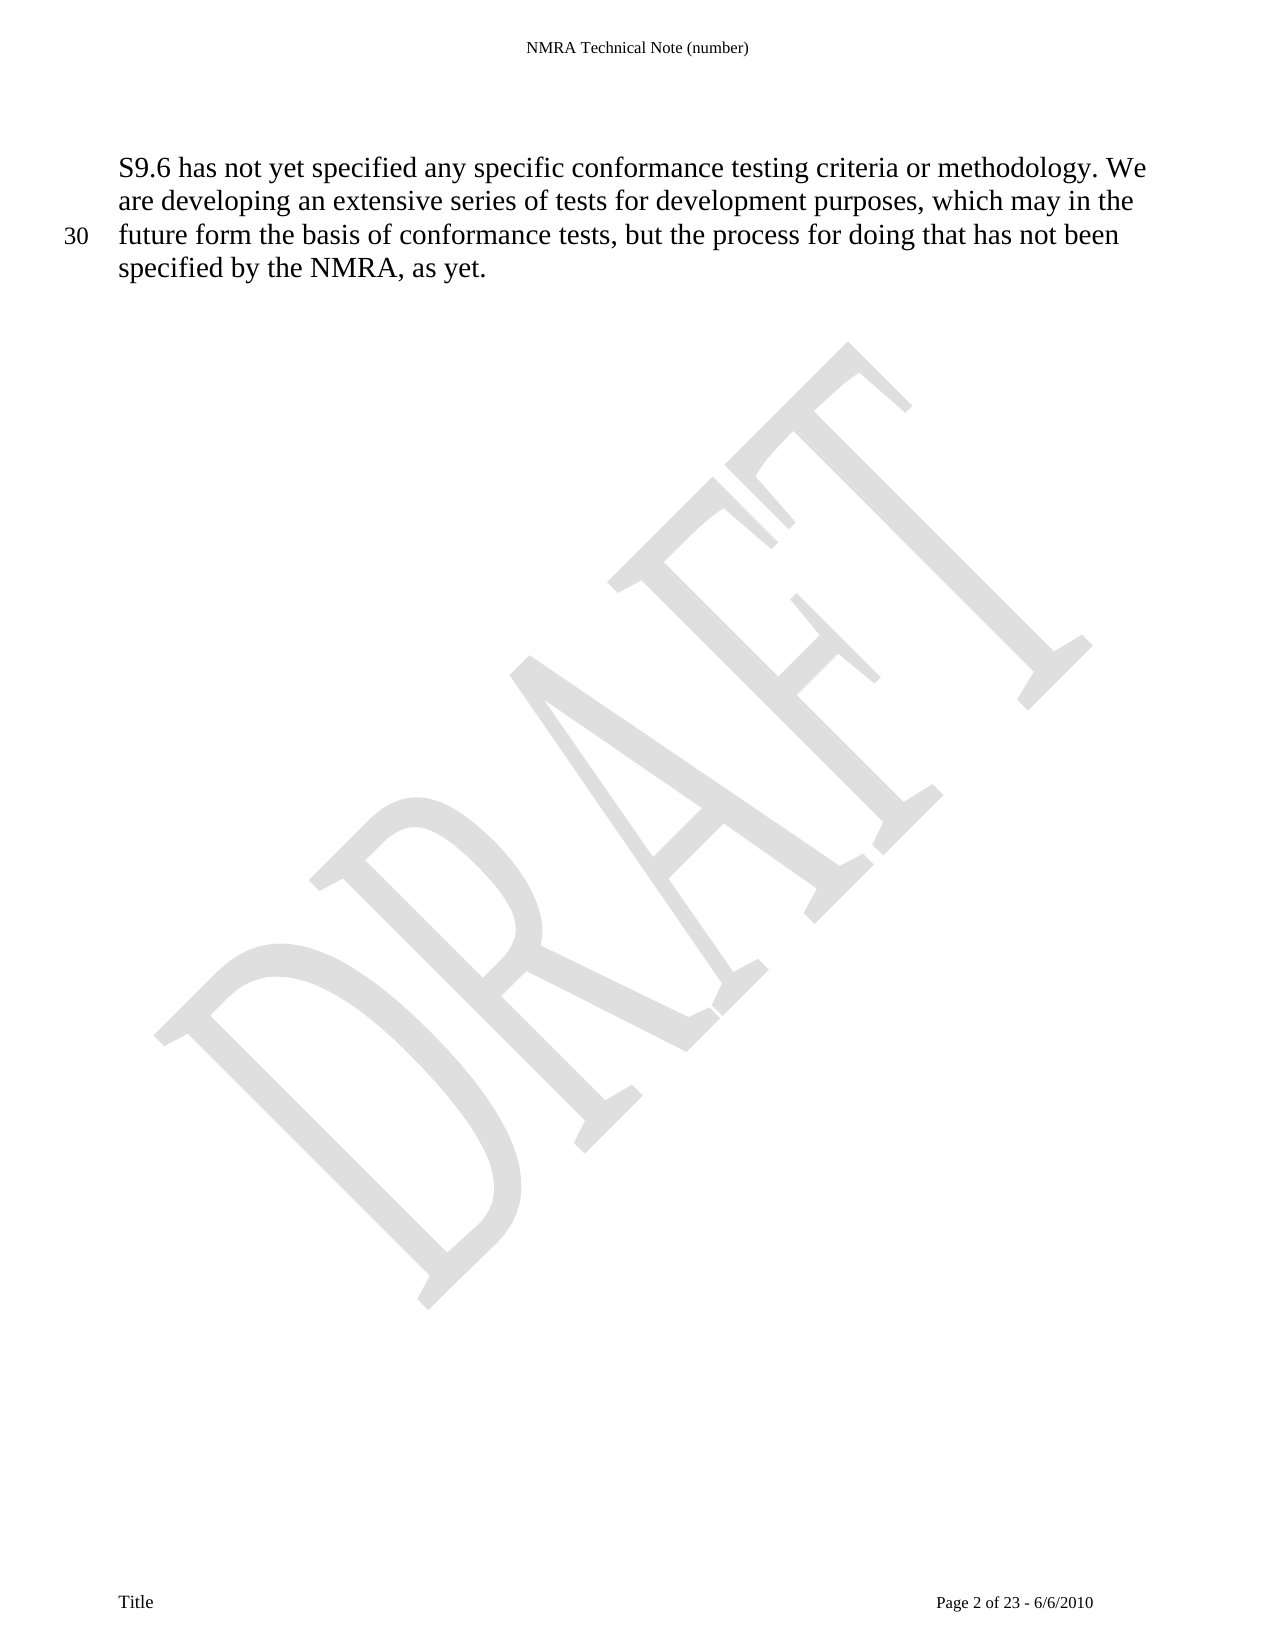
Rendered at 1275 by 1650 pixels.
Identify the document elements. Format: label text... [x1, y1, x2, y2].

text S9.6 has not yet specified any specific conformance testing criteria or methodology. We are developing an extensive series of tests for development purposes, which may in the future form the basis of conformance tests, but the process for doing that has not been specified by the NMRA, as yet. [118, 150, 1157, 284]
